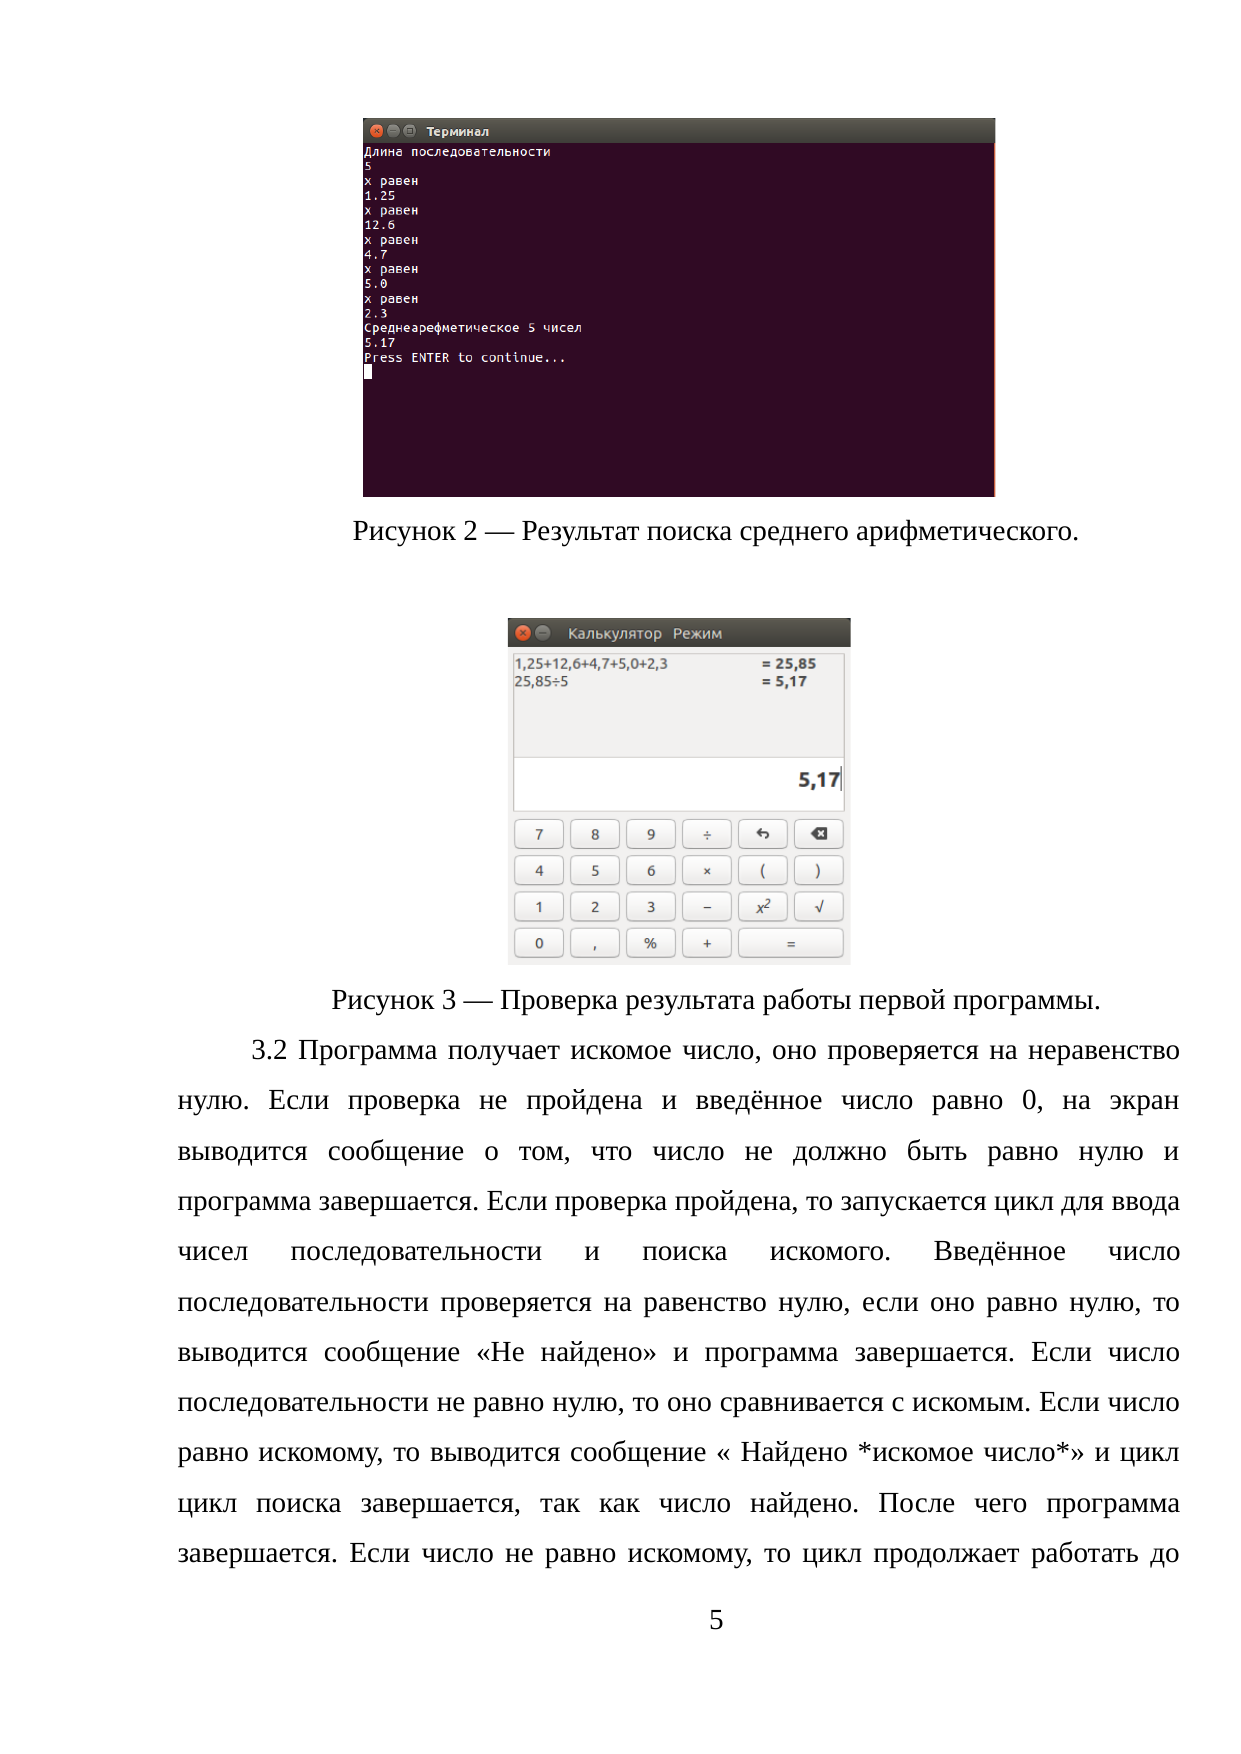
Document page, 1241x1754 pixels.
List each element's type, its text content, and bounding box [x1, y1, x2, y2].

text Рисунок 3 — Проверка результата работы первой программы. [177, 614, 1181, 1015]
text 3.2 Программа получает искомое число, оно проверяется на неравенство нулю. Если проверка не пройдена и введённое число равно 0, на экран выводится сообщение о том, что число не должно быть равно нулю и программа завершается. Если проверка пройдена, то запускается цикл для ввода чисел последовательности и поиска искомого. Введённое число последовательности проверяется на равенство нулю, если оно равно нулю, то выводится сообщение «Не найдено» и программа завершается. Если число последовательности не равно нулю, то оно сравнивается с искомым. Если число равно искомому, то выводится сообщение « Найдено *искомое число*» и цикл цикл поиска завершается, так как число найдено. После чего программа завершается. Если число не равно искомому, то цикл продолжает работать до [177, 1032, 1181, 1569]
picture [363, 118, 996, 497]
text Рисунок 2 — Результат поиска среднего арифметического. [177, 118, 1181, 547]
picture [507, 618, 851, 965]
